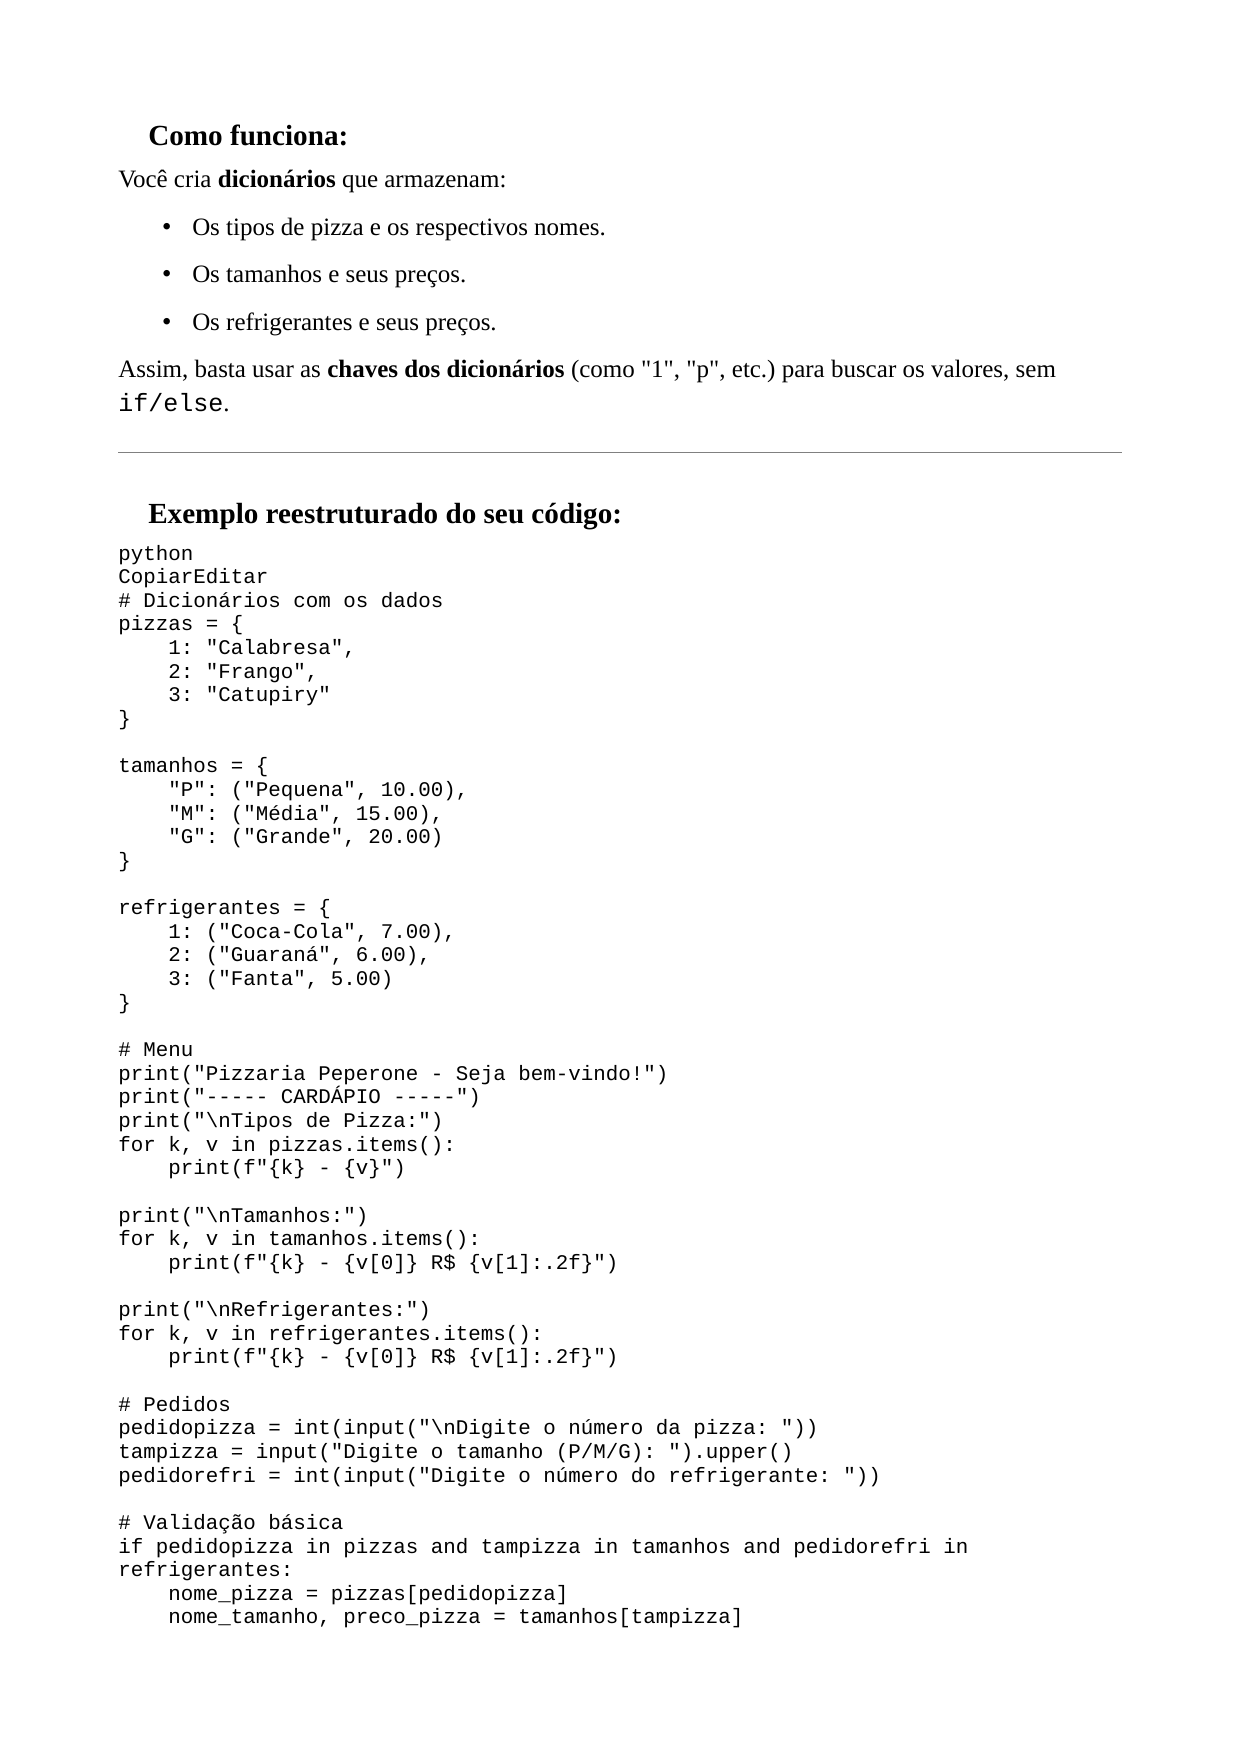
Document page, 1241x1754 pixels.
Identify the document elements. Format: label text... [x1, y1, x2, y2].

text # Validação básica [118, 1512, 1122, 1536]
text 1: "Calabresa", [118, 637, 1122, 661]
list Os tipos de pizza e os respectivos nomes. [162, 212, 1122, 241]
text print("Pizzaria Peperone - Seja bem-vindo!") [118, 1063, 1122, 1086]
text python [118, 542, 1122, 566]
text print("\nRefrigerantes:") [118, 1299, 1122, 1323]
text 3: "Catupiry" [118, 684, 1122, 708]
subtitle 🧠 Como funciona: [118, 118, 1122, 152]
text 1: ("Coca-Cola", 7.00), [118, 921, 1122, 944]
text CopiarEditar [118, 566, 1122, 590]
text pedidopizza = int(input("\nDigite o número da pizza: ")) [118, 1417, 1122, 1441]
text } [118, 708, 1122, 732]
text tamanhos = { [118, 755, 1122, 779]
text pedidorefri = int(input("Digite o número do refrigerante: ")) [118, 1465, 1122, 1488]
text "P": ("Pequena", 10.00), [118, 779, 1122, 803]
text # Dicionários com os dados [118, 590, 1122, 613]
text nome_tamanho, preco_pizza = tamanhos[tampizza] [118, 1607, 1122, 1630]
text Você cria dicionários que armazenam: [118, 164, 1122, 193]
text print(f"{k} - {v}") [118, 1157, 1122, 1181]
text print("----- CARDÁPIO -----") [118, 1086, 1122, 1110]
text print(f"{k} - {v[0]} R$ {v[1]:.2f}") [118, 1346, 1122, 1370]
list Os refrigerantes e seus preços. [162, 307, 1122, 336]
text print(f"{k} - {v[0]} R$ {v[1]:.2f}") [118, 1252, 1122, 1276]
text for k, v in refrigerantes.items(): [118, 1323, 1122, 1346]
text "M": ("Média", 15.00), [118, 803, 1122, 826]
text pizzas = { [118, 613, 1122, 637]
text } [118, 992, 1122, 1015]
text 3: ("Fanta", 5.00) [118, 968, 1122, 992]
text for k, v in tamanhos.items(): [118, 1228, 1122, 1252]
list Os tamanhos e seus preços. [162, 259, 1122, 288]
text nome_pizza = pizzas[pedidopizza] [118, 1583, 1122, 1607]
text 2: ("Guaraná", 6.00), [118, 944, 1122, 968]
text Assim, basta usar as chaves dos dicionários (como "1", "p", etc.) para buscar os valores, sem if/else. [118, 354, 1122, 418]
text for k, v in pizzas.items(): [118, 1134, 1122, 1157]
text refrigerantes = { [118, 897, 1122, 921]
text 2: "Frango", [118, 661, 1122, 684]
text } [118, 850, 1122, 873]
text # Pedidos [118, 1394, 1122, 1417]
text if pedidopizza in pizzas and tampizza in tamanhos and pedidorefri in refrigerantes: [118, 1536, 1122, 1583]
text # Menu [118, 1039, 1122, 1063]
text tampizza = input("Digite o tamanho (P/M/G): ").upper() [118, 1441, 1122, 1465]
text print("\nTamanhos:") [118, 1204, 1122, 1228]
text "G": ("Grande", 20.00) [118, 826, 1122, 850]
text print("\nTipos de Pizza:") [118, 1110, 1122, 1134]
subtitle ✅ Exemplo reestruturado do seu código: [118, 496, 1122, 530]
